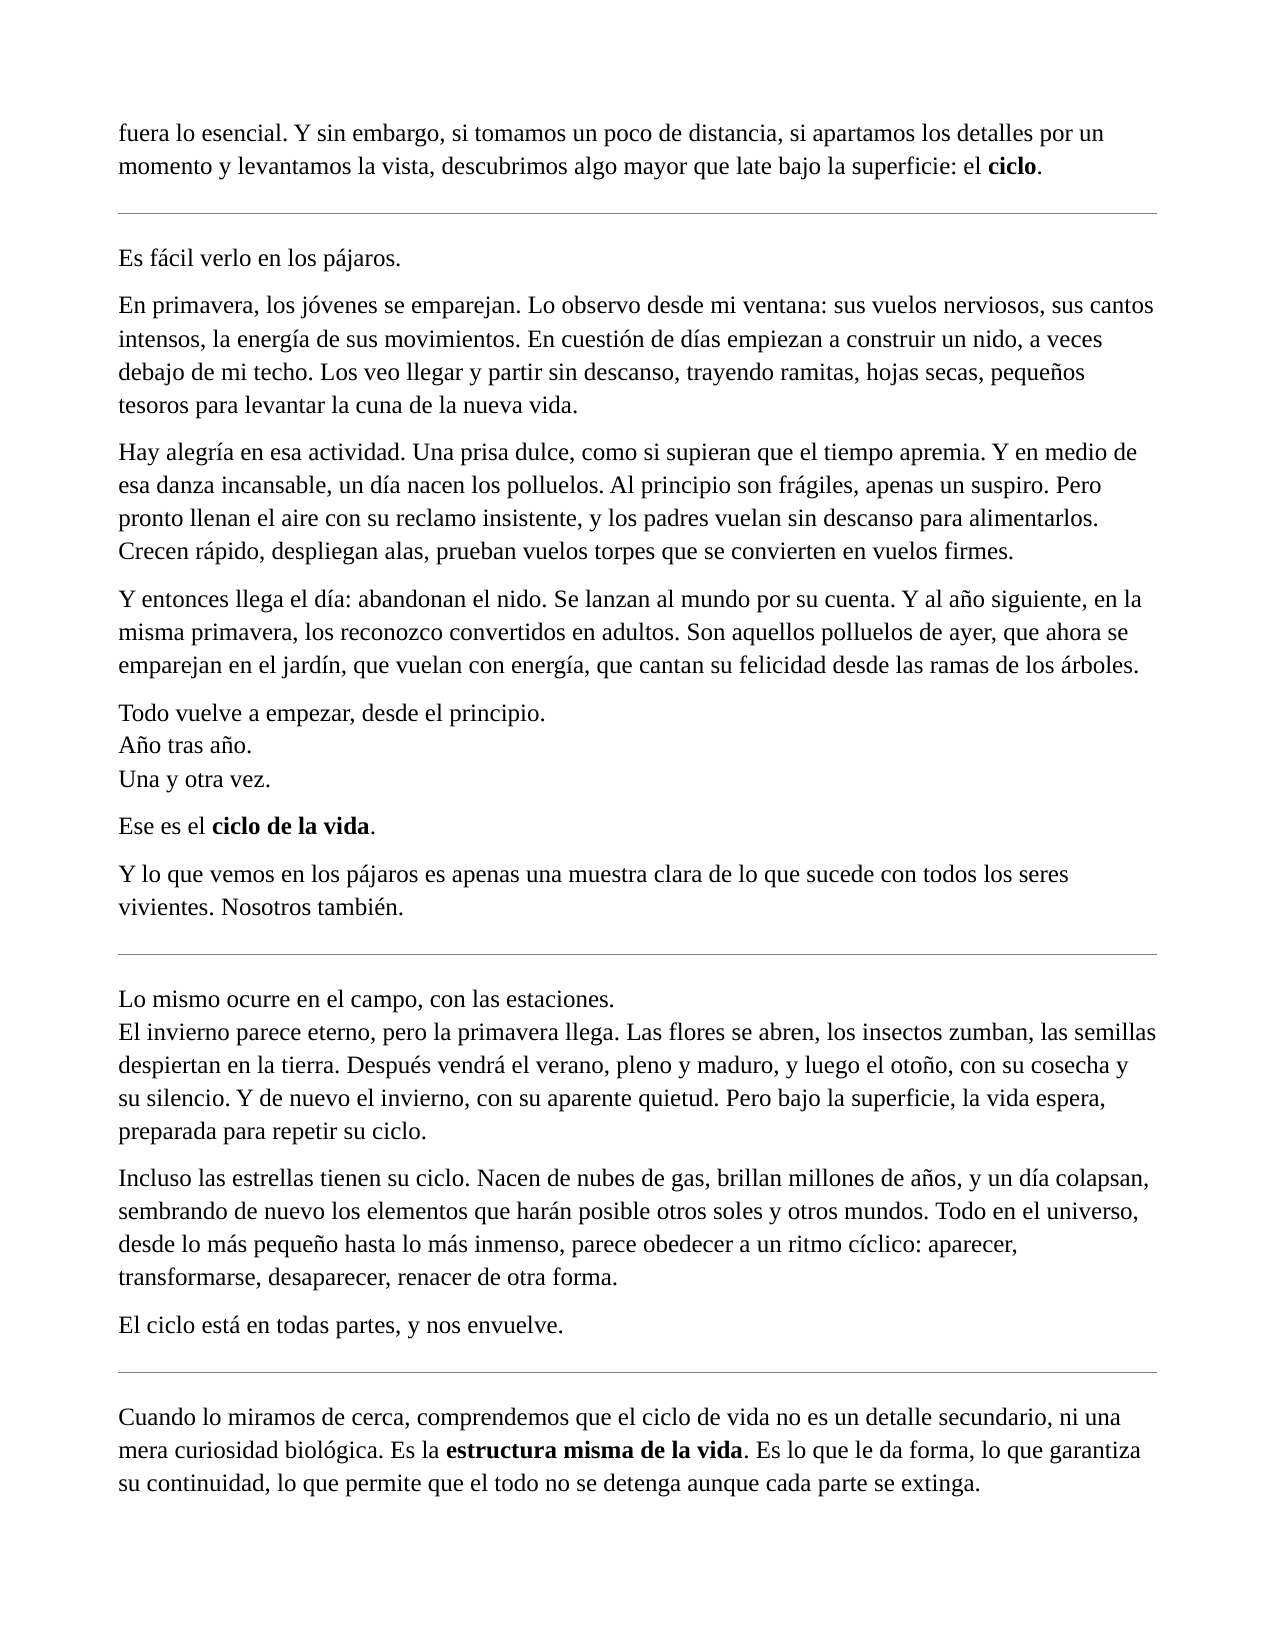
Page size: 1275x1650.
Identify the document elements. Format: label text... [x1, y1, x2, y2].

text Todo vuelve a empezar, desde el principio. Año tras año. Una y otra vez. [118, 698, 1157, 792]
text Y lo que vemos en los pájaros es apenas una muestra clara de lo que sucede con todos los seres vivientes. Nosotros también. [118, 859, 1157, 921]
text Cuando lo miramos de cerca, comprendemos que el ciclo de vida no es un detalle secundario, ni una mera curiosidad biológica. Es la estructura misma de la vida. Es lo que le da forma, lo que garantiza su continuidad, lo que permite que el todo no se detenga aunque cada parte se extinga. [118, 1402, 1157, 1497]
text Lo mismo ocurre en el campo, con las estaciones. El invierno parece eterno, pero la primavera llega. Las flores se abren, los insectos zumban, las semillas despiertan en la tierra. Después vendrá el verano, pleno y maduro, y luego el otoño, con su cosecha y su silencio. Y de nuevo el invierno, con su aparente quietud. Pero bajo la superficie, la vida espera, preparada para repetir su ciclo. [118, 984, 1157, 1144]
text Hay alegría en esa actividad. Una prisa dulce, como si supieran que el tiempo apremia. Y en medio de esa danza incansable, un día nacen los polluelos. Al principio son frágiles, apenas un suspiro. Pero pronto llenan el aire con su reclamo insistente, y los padres vuelan sin descanso para alimentarlos. Crecen rápido, despliegan alas, prueban vuelos torpes que se convierten en vuelos firmes. [118, 437, 1157, 565]
text Ese es el ciclo de la vida. [118, 811, 1157, 840]
text Incluso las estrellas tienen su ciclo. Nacen de nubes de gas, brillan millones de años, y un día colapsan, sembrando de nuevo los elementos que harán posible otros soles y otros mundos. Todo en el universo, desde lo más pequeño hasta lo más inmenso, parece obedecer a un ritmo cíclico: aparecer, transformarse, desaparecer, renacer de otra forma. [118, 1163, 1157, 1291]
text En primavera, los jóvenes se emparejan. Lo observo desde mi ventana: sus vuelos nerviosos, sus cantos intensos, la energía de sus movimientos. En cuestión de días empiezan a construir un nido, a veces debajo de mi techo. Los veo llegar y partir sin descanso, trayendo ramitas, hojas secas, pequeños tesoros para levantar la cuna de la nueva vida. [118, 291, 1157, 418]
text El ciclo está en todas partes, y nos envuelve. [118, 1310, 1157, 1339]
text Es fácil verlo en los pájaros. [118, 243, 1157, 272]
text Y entonces llega el día: abandonan el nido. Se lanzan al mundo por su cuenta. Y al año siguiente, en la misma primavera, los reconozco convertidos en adultos. Son aquellos polluelos de ayer, que ahora se emparejan en el jardín, que vuelan con energía, que cantan su felicidad desde las ramas de los árboles. [118, 584, 1157, 679]
text fuera lo esencial. Y sin embargo, si tomamos un poco de distancia, si apartamos los detalles por un momento y levantamos la vista, descubrimos algo mayor que late bajo la superficie: el ciclo. [118, 118, 1157, 180]
